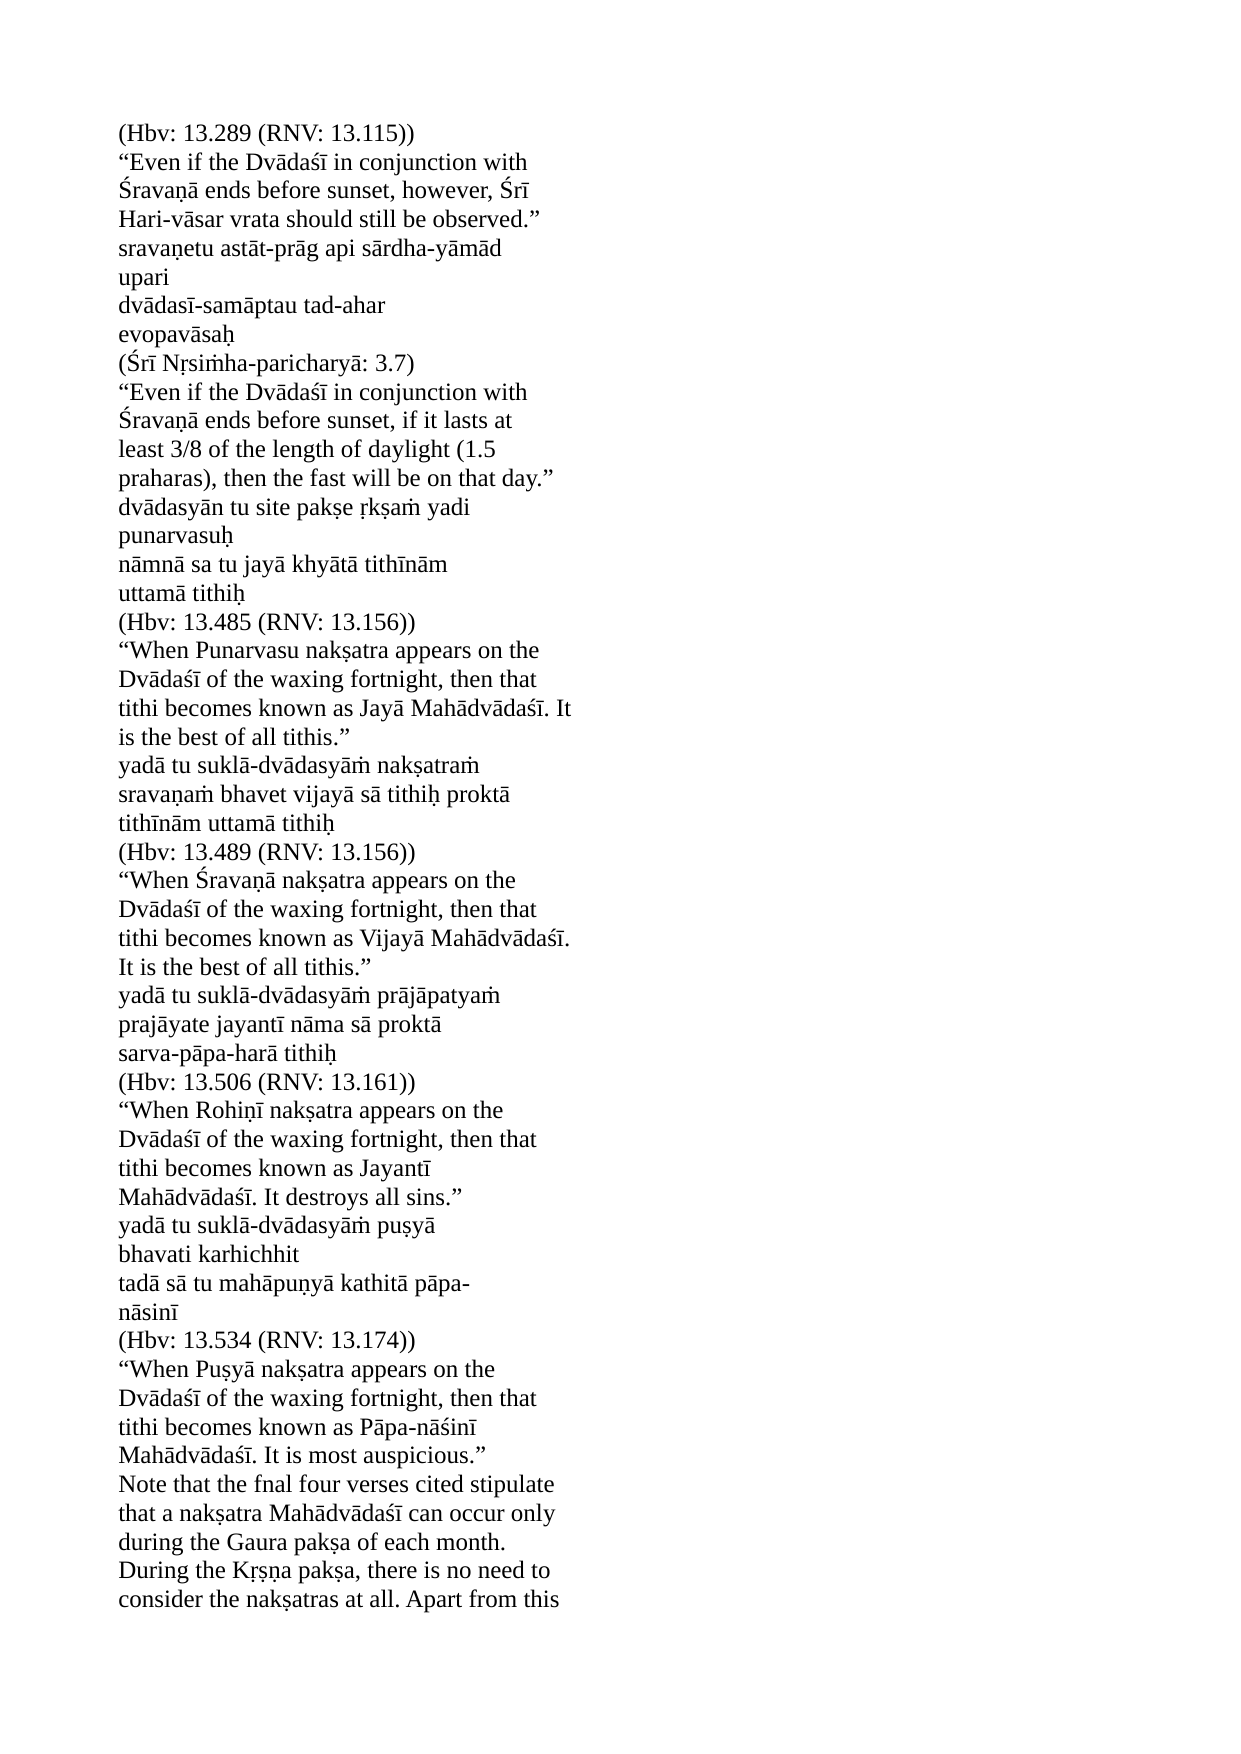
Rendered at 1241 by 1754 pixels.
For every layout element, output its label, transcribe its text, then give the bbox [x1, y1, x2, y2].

text praharas), then the fast will be on that day.” [118, 463, 1122, 492]
text Mahādvādaśī. It destroys all sins.” [118, 1182, 1122, 1211]
text Dvādaśī of the waxing fortnight, then that [118, 1383, 1122, 1412]
text Śravaṇā ends before sunset, if it lasts at [118, 406, 1122, 434]
text consider the nakṣatras at all. Apart from this [118, 1584, 1122, 1613]
text yadā tu suklā-dvādasyāṁ puṣyā [118, 1211, 1122, 1239]
text Hari-vāsar vrata should still be observed.” [118, 204, 1122, 233]
text tithi becomes known as Pāpa-nāśinī [118, 1412, 1122, 1441]
text “When Punarvasu nakṣatra appears on the [118, 636, 1122, 664]
text evopavāsaḥ [118, 319, 1122, 348]
text sravaṇaṁ bhavet vijayā sā tithiḥ proktā [118, 779, 1122, 808]
text uttamā tithiḥ [118, 578, 1122, 607]
text (Hbv: 13.506 (RNV: 13.161)) [118, 1067, 1122, 1096]
text tadā sā tu mahāpuṇyā kathitā pāpa- [118, 1268, 1122, 1297]
text yadā tu suklā-dvādasyāṁ prājāpatyaṁ [118, 981, 1122, 1009]
text during the Gaura pakṣa of each month. [118, 1527, 1122, 1556]
text yadā tu suklā-dvādasyāṁ nakṣatraṁ [118, 751, 1122, 779]
text tithi becomes known as Jayantī [118, 1153, 1122, 1182]
text “Even if the Dvādaśī in conjunction with [118, 377, 1122, 406]
text punarvasuḥ [118, 521, 1122, 549]
text sravaṇetu astāt-prāg api sārdha-yāmād [118, 233, 1122, 262]
text “When Rohiṇī nakṣatra appears on the [118, 1096, 1122, 1124]
text Dvādaśī of the waxing fortnight, then that [118, 664, 1122, 693]
text tithīnām uttamā tithiḥ [118, 808, 1122, 837]
text It is the best of all tithis.” [118, 952, 1122, 981]
text is the best of all tithis.” [118, 722, 1122, 751]
text (Hbv: 13.485 (RNV: 13.156)) [118, 607, 1122, 636]
text tithi becomes known as Vijayā Mahādvādaśī. [118, 923, 1122, 952]
text that a nakṣatra Mahādvādaśī can occur only [118, 1498, 1122, 1527]
text Mahādvādaśī. It is most auspicious.” [118, 1441, 1122, 1469]
text Dvādaśī of the waxing fortnight, then that [118, 894, 1122, 923]
text “When Puṣyā nakṣatra appears on the [118, 1354, 1122, 1383]
text dvādasyān tu site pakṣe ṛkṣaṁ yadi [118, 492, 1122, 521]
text (Hbv: 13.489 (RNV: 13.156)) [118, 837, 1122, 866]
text Dvādaśī of the waxing fortnight, then that [118, 1124, 1122, 1153]
text “Even if the Dvādaśī in conjunction with [118, 147, 1122, 176]
text least 3/8 of the length of daylight (1.5 [118, 434, 1122, 463]
text tithi becomes known as Jayā Mahādvādaśī. It [118, 693, 1122, 722]
text nāmnā sa tu jayā khyātā tithīnām [118, 549, 1122, 578]
text Śravaṇā ends before sunset, however, Śrī [118, 176, 1122, 204]
text During the Kṛṣṇa pakṣa, there is no need to [118, 1556, 1122, 1584]
text upari [118, 262, 1122, 291]
text bhavati karhichhit [118, 1239, 1122, 1268]
text “When Śravaṇā nakṣatra appears on the [118, 866, 1122, 894]
text dvādasī-samāptau tad-ahar [118, 291, 1122, 319]
text (Hbv: 13.289 (RNV: 13.115)) [118, 118, 1122, 147]
text prajāyate jayantī nāma sā proktā [118, 1009, 1122, 1038]
text (Śrī Nṛsiṁha-paricharyā: 3.7) [118, 348, 1122, 377]
text sarva-pāpa-harā tithiḥ [118, 1038, 1122, 1067]
text Note that the fnal four verses cited stipulate [118, 1469, 1122, 1498]
text nāsinī [118, 1297, 1122, 1326]
text (Hbv: 13.534 (RNV: 13.174)) [118, 1326, 1122, 1354]
